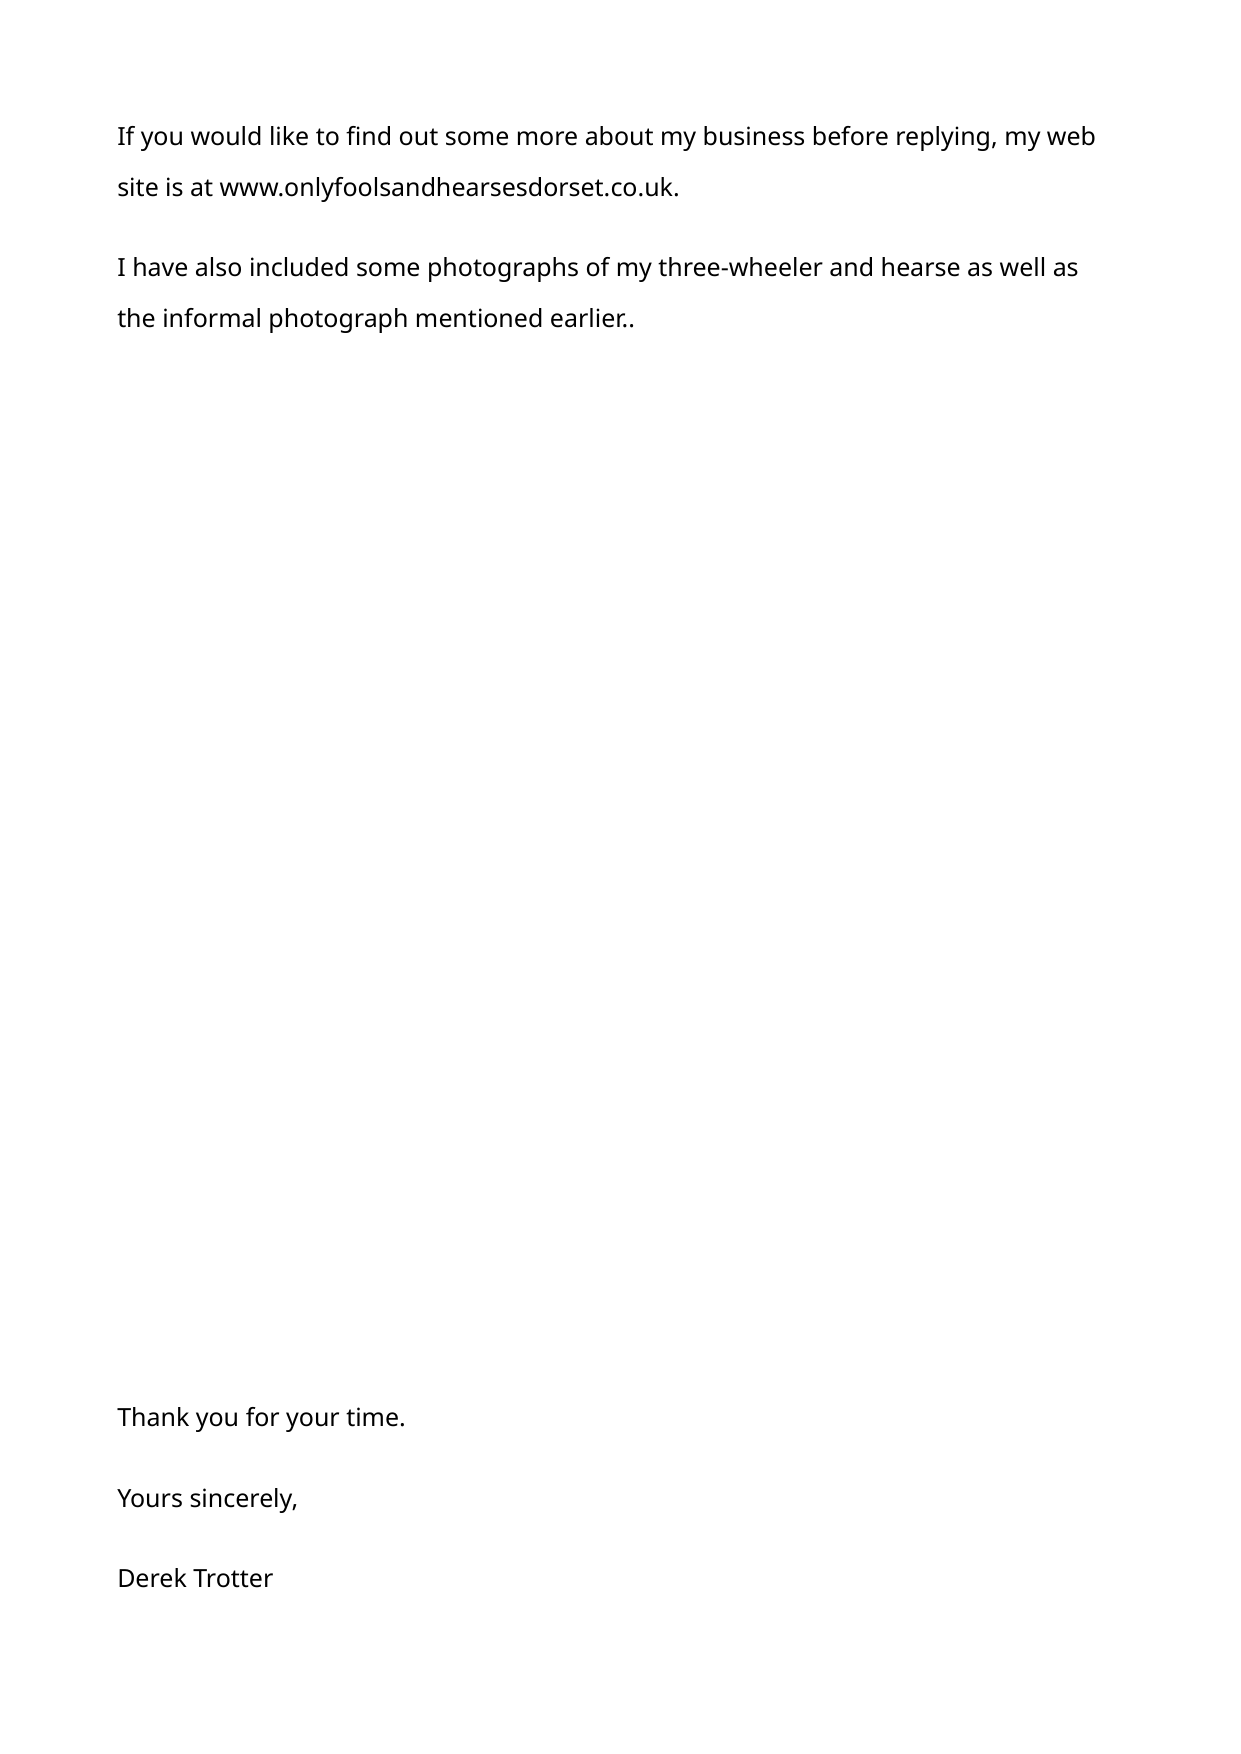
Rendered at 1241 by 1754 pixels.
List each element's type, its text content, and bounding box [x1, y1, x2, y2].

text If you would like to find out some more about my business before replying, my web site is at www.onlyfoolsandhearsesdorset.co.uk. [117, 118, 1123, 203]
text I have also included some photographs of my three-wheeler and hearse as well as the informal photograph mentioned earlier.. [117, 250, 1123, 335]
text Derek Trotter [117, 1561, 1123, 1595]
text Yours sincerely, [117, 1480, 1123, 1514]
text Thank you for your time. [117, 1400, 1123, 1434]
